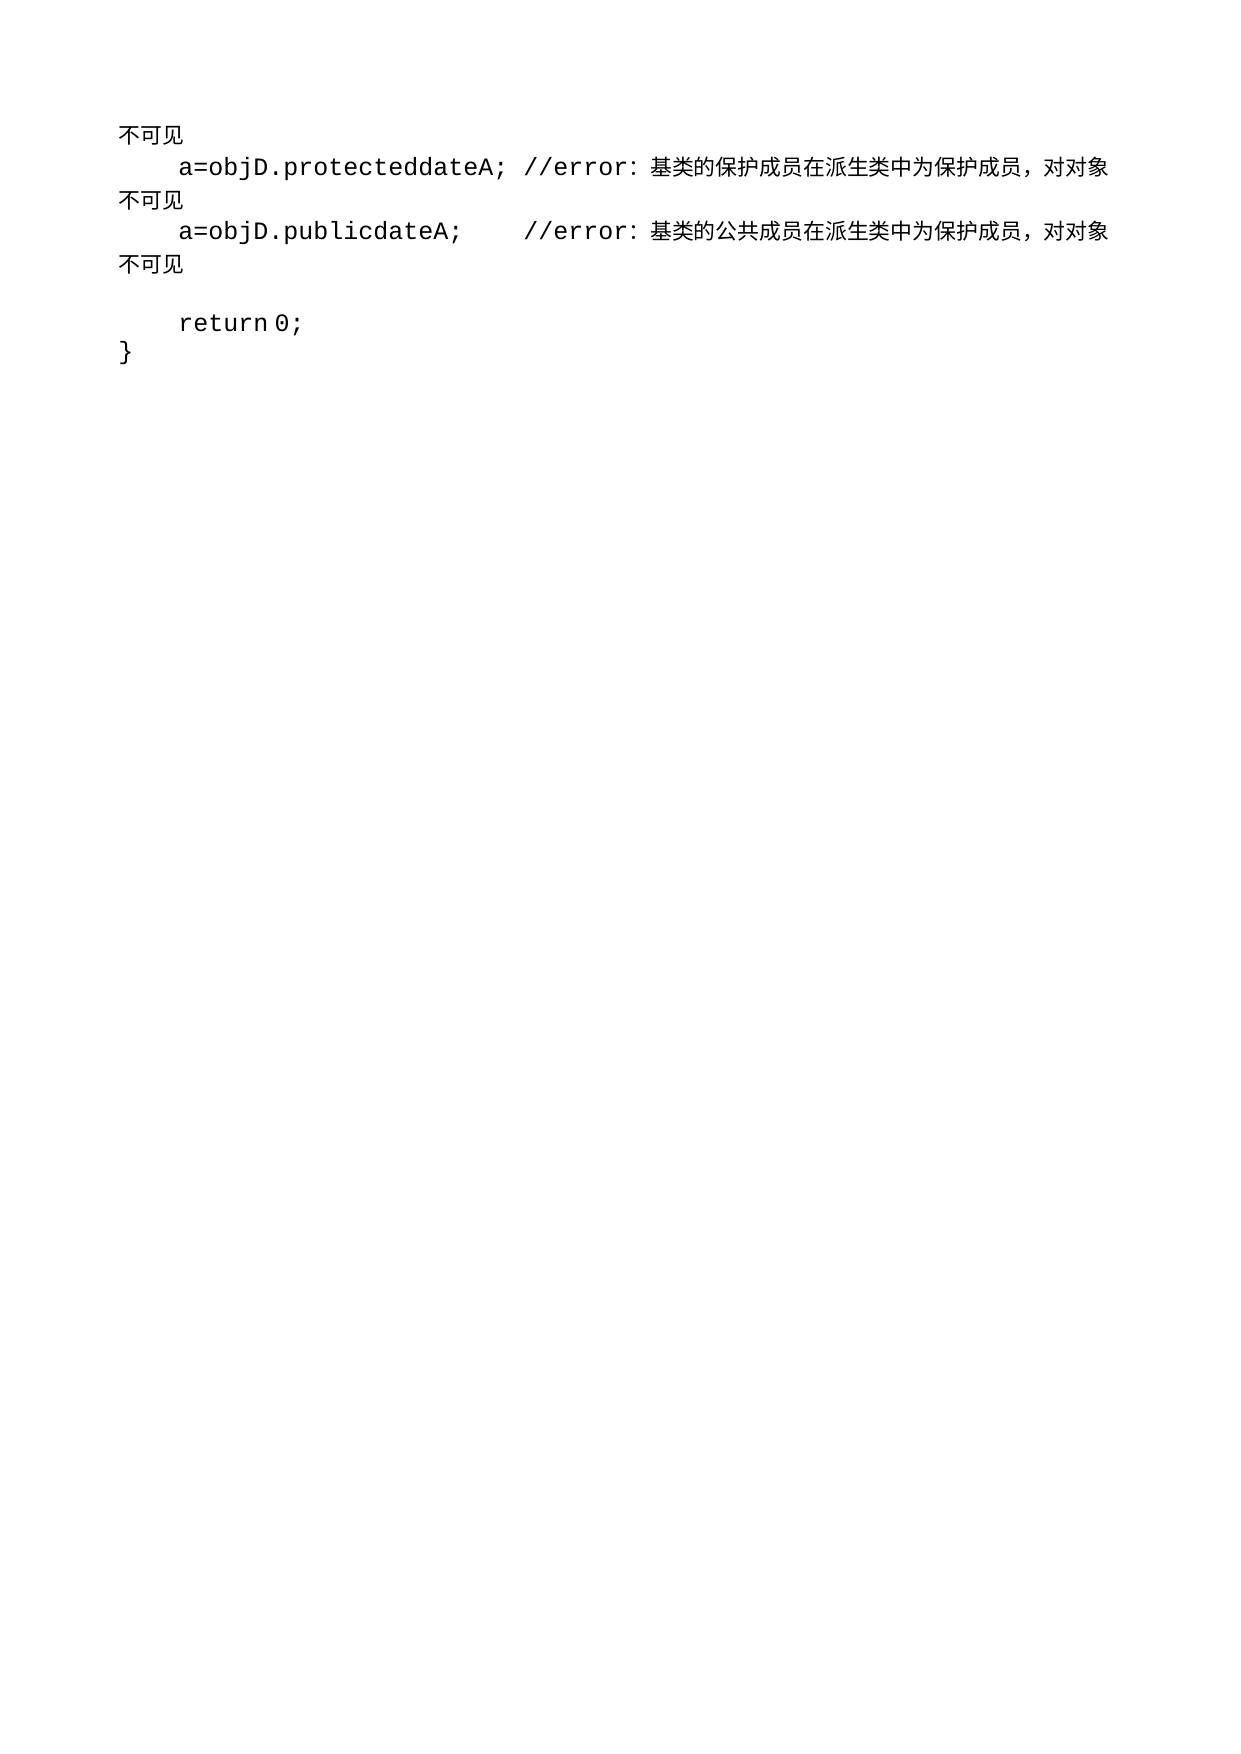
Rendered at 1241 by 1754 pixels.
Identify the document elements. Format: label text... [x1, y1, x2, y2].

table_header 不可见 a=objD.protecteddateA; //error：基类的保护成员在派生类中为保护成员，对对象不可见 a=objD.publicdateA; //error：基类的公共成员在派生类中为保护成员，对对象不可见 return 0; } [118, 118, 1122, 367]
